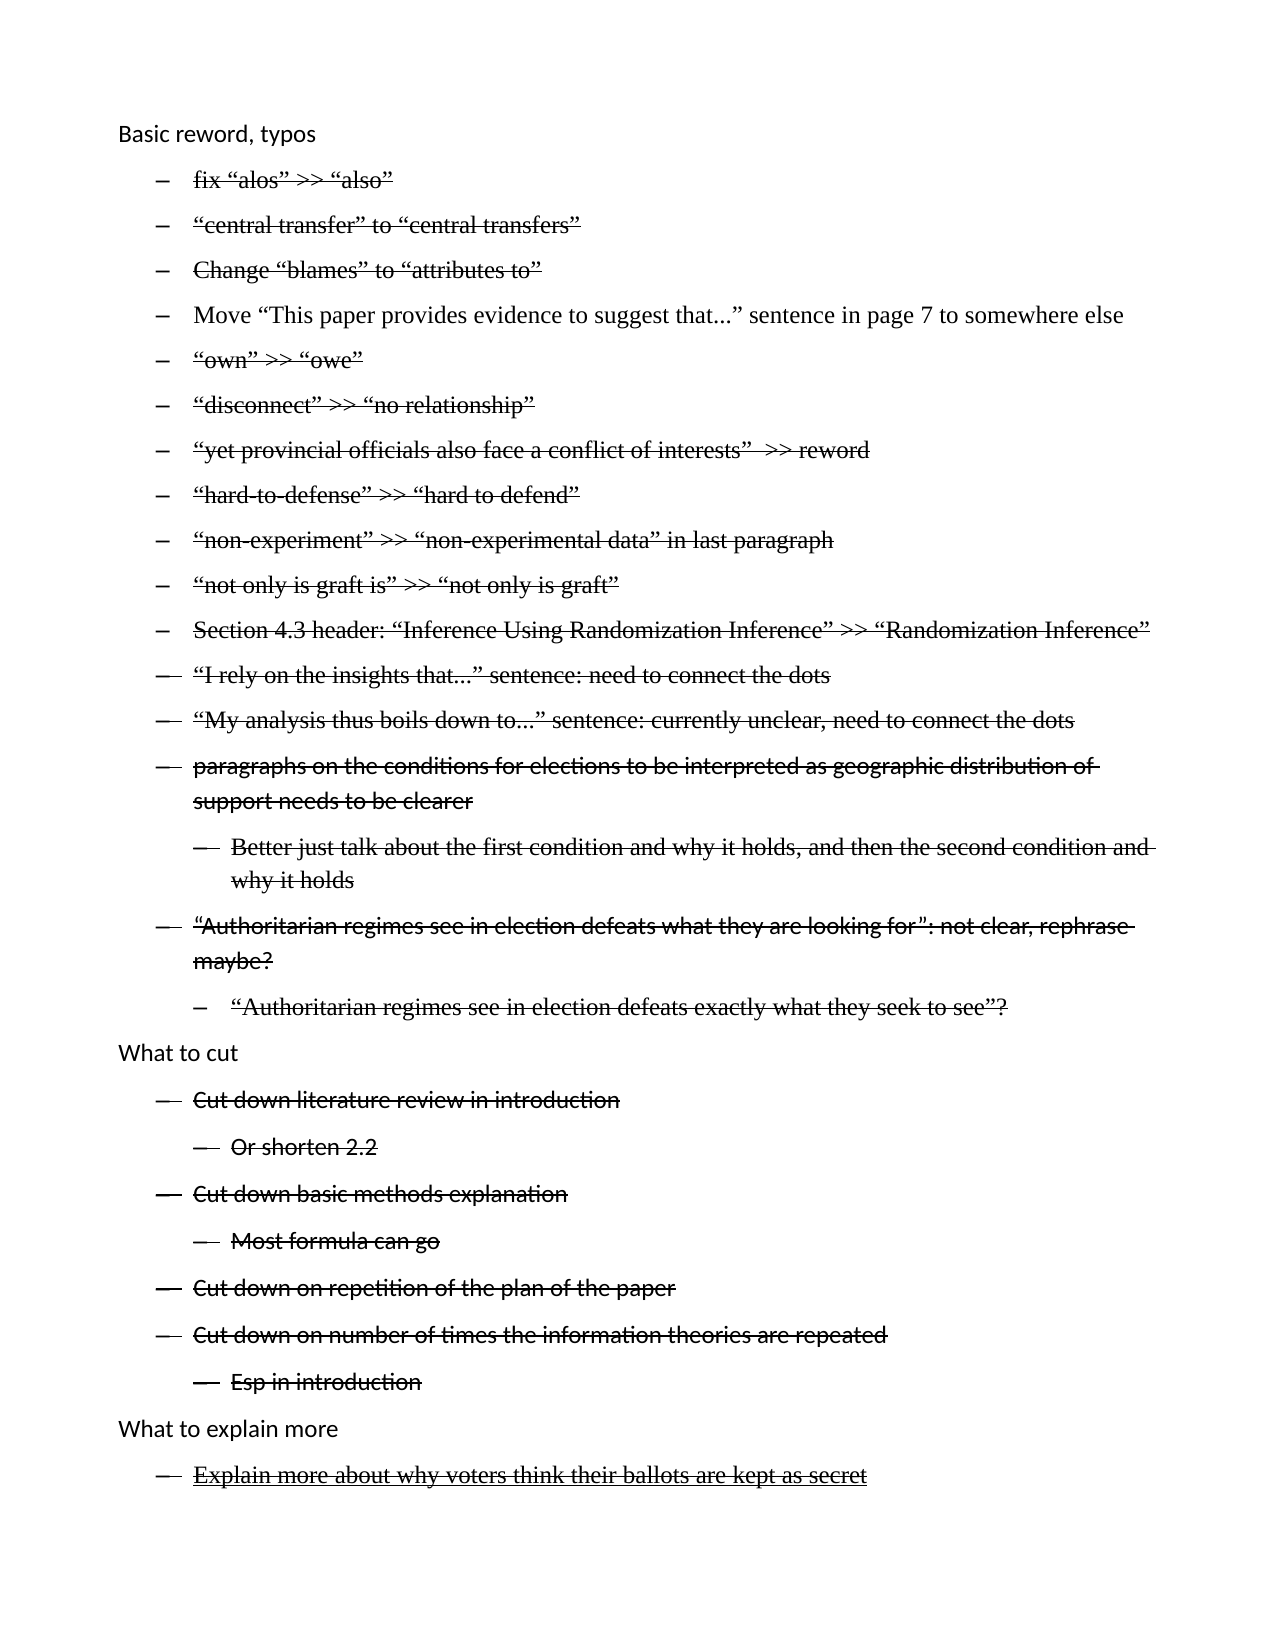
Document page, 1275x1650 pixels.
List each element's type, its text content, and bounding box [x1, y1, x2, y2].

list Move “This paper provides evidence to suggest that...” sentence in page 7 to somewhere else [156, 300, 1157, 329]
list Esp in introduction [193, 1366, 1157, 1396]
list Explain more about why voters think their ballots are kept as secret [156, 1460, 1157, 1489]
list “yet provincial officials also face a conflict of interests” >> reword [156, 435, 1157, 464]
list “not only is graft is” >> “not only is graft” [156, 570, 1157, 599]
list Change “blames” to “attributes to” [156, 255, 1157, 284]
list Section 4.3 header: “Inference Using Randomization Inference” >> “Randomization Inference” [156, 615, 1157, 644]
list Cut down literature review in introduction [156, 1084, 1157, 1114]
list Better just talk about the first condition and why it holds, and then the second condition and why it holds [193, 832, 1157, 894]
list fix “alos” >> “also” [156, 165, 1157, 194]
list Cut down on repetition of the plan of the paper [156, 1272, 1157, 1302]
list “disconnect” >> “no relationship” [156, 390, 1157, 419]
list Cut down basic methods explanation [156, 1178, 1157, 1208]
list “hard-to-defense” >> “hard to defend” [156, 480, 1157, 509]
list “Authoritarian regimes see in election defeats exactly what they seek to see”? [193, 992, 1157, 1021]
list “non-experiment” >> “non-experimental data” in last paragraph [156, 525, 1157, 554]
list “My analysis thus boils down to...” sentence: currently unclear, need to connect the dots [156, 705, 1157, 734]
list Most formula can go [193, 1225, 1157, 1256]
text What to cut [118, 1037, 1157, 1068]
list Or shorten 2.2 [193, 1131, 1157, 1162]
list “central transfer” to “central transfers” [156, 210, 1157, 239]
list “I rely on the insights that...” sentence: need to connect the dots [156, 660, 1157, 689]
list “Authoritarian regimes see in election defeats what they are looking for”: not clear, rephrase maybe? [156, 910, 1157, 976]
list “own” >> “owe” [156, 345, 1157, 374]
text Basic reword, typos [118, 118, 1157, 149]
text What to explain more [118, 1413, 1157, 1443]
list Cut down on number of times the information theories are repeated [156, 1319, 1157, 1349]
list paragraphs on the conditions for elections to be interpreted as geographic distribution of support needs to be clearer [156, 750, 1157, 816]
